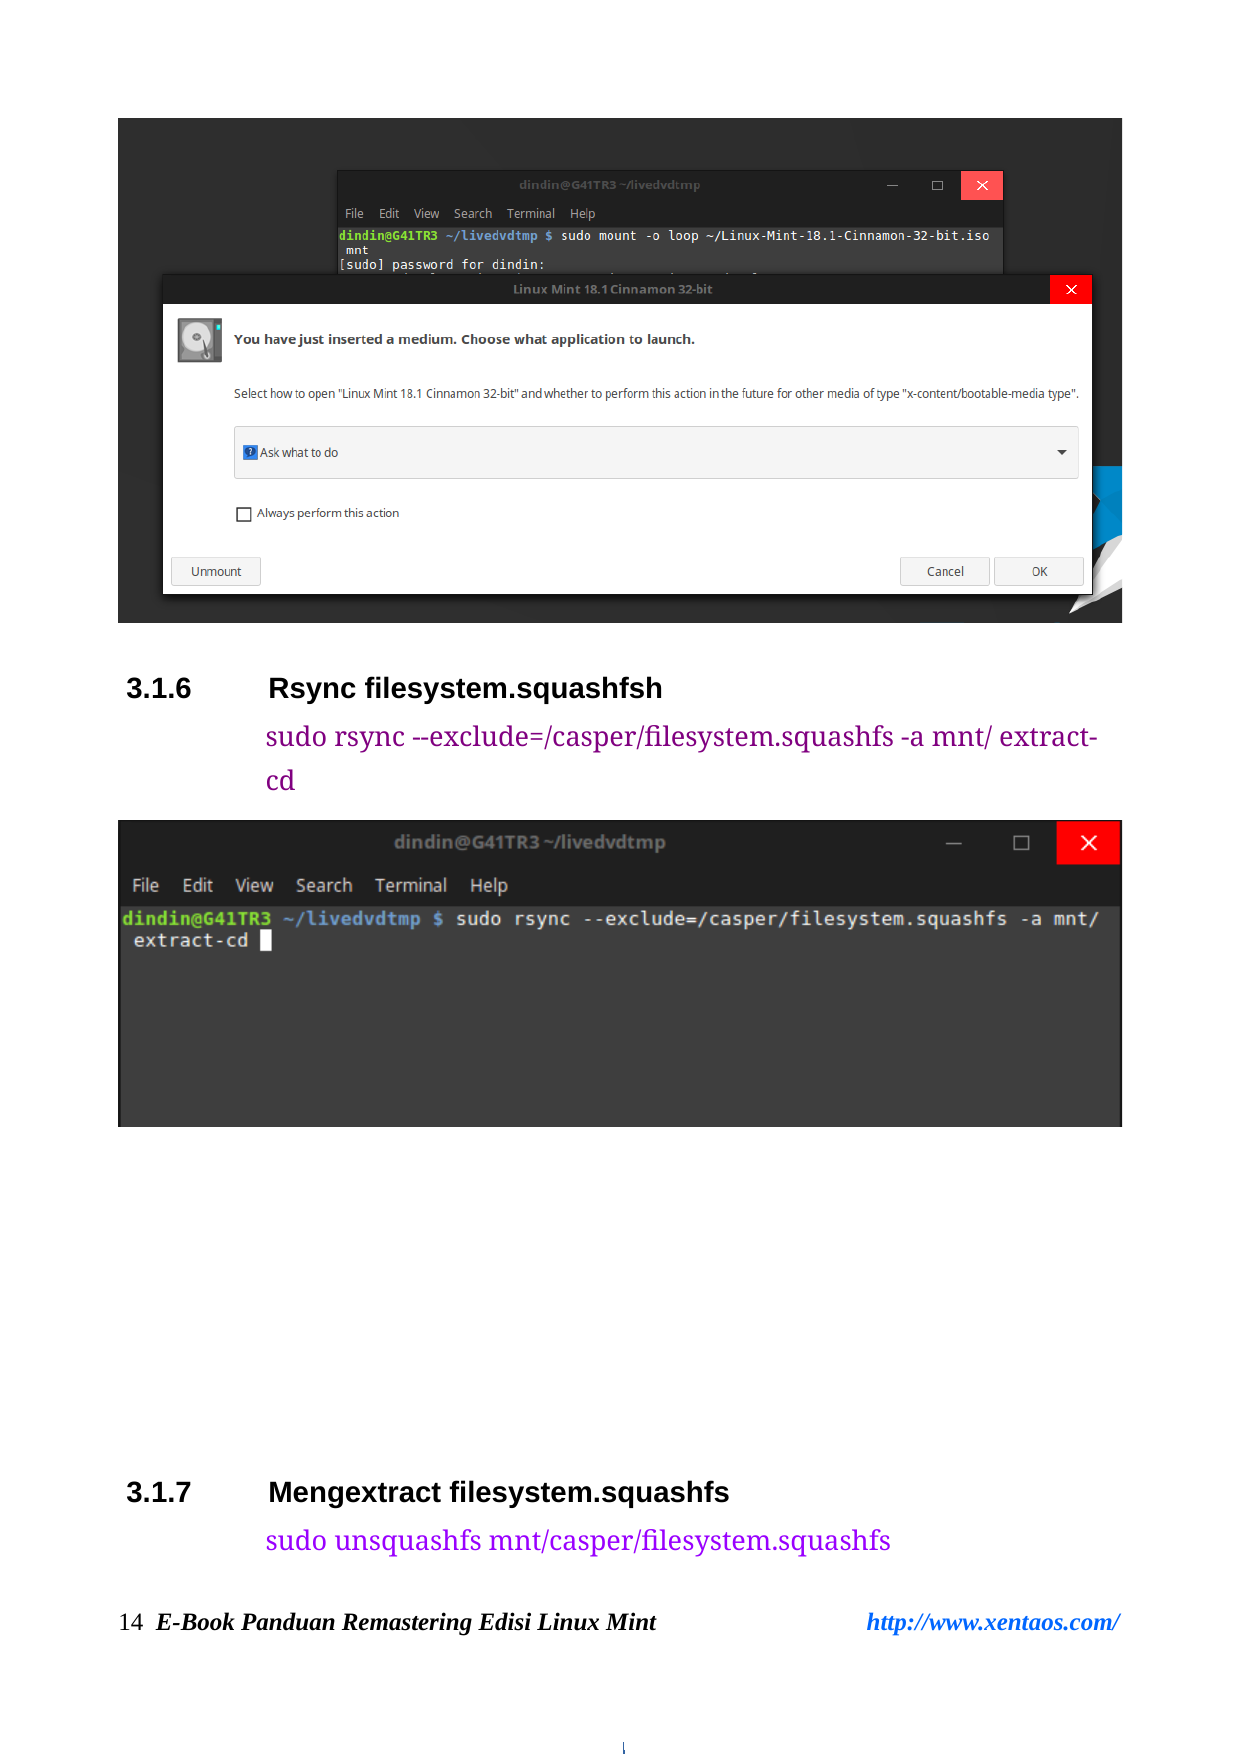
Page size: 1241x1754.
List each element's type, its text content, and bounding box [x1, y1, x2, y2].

subtitle Rsync filesystem.squashfsh [118, 671, 1122, 705]
list sudo rsync --exclude=/casper/filesystem.squashfs -a mnt/ extract-cd [236, 717, 1122, 798]
picture [118, 118, 1123, 623]
subtitle Mengextract filesystem.squashfs [118, 1475, 1122, 1509]
picture [118, 820, 1123, 1127]
list sudo unsquashfs mnt/casper/filesystem.squashfs [236, 1522, 1122, 1558]
